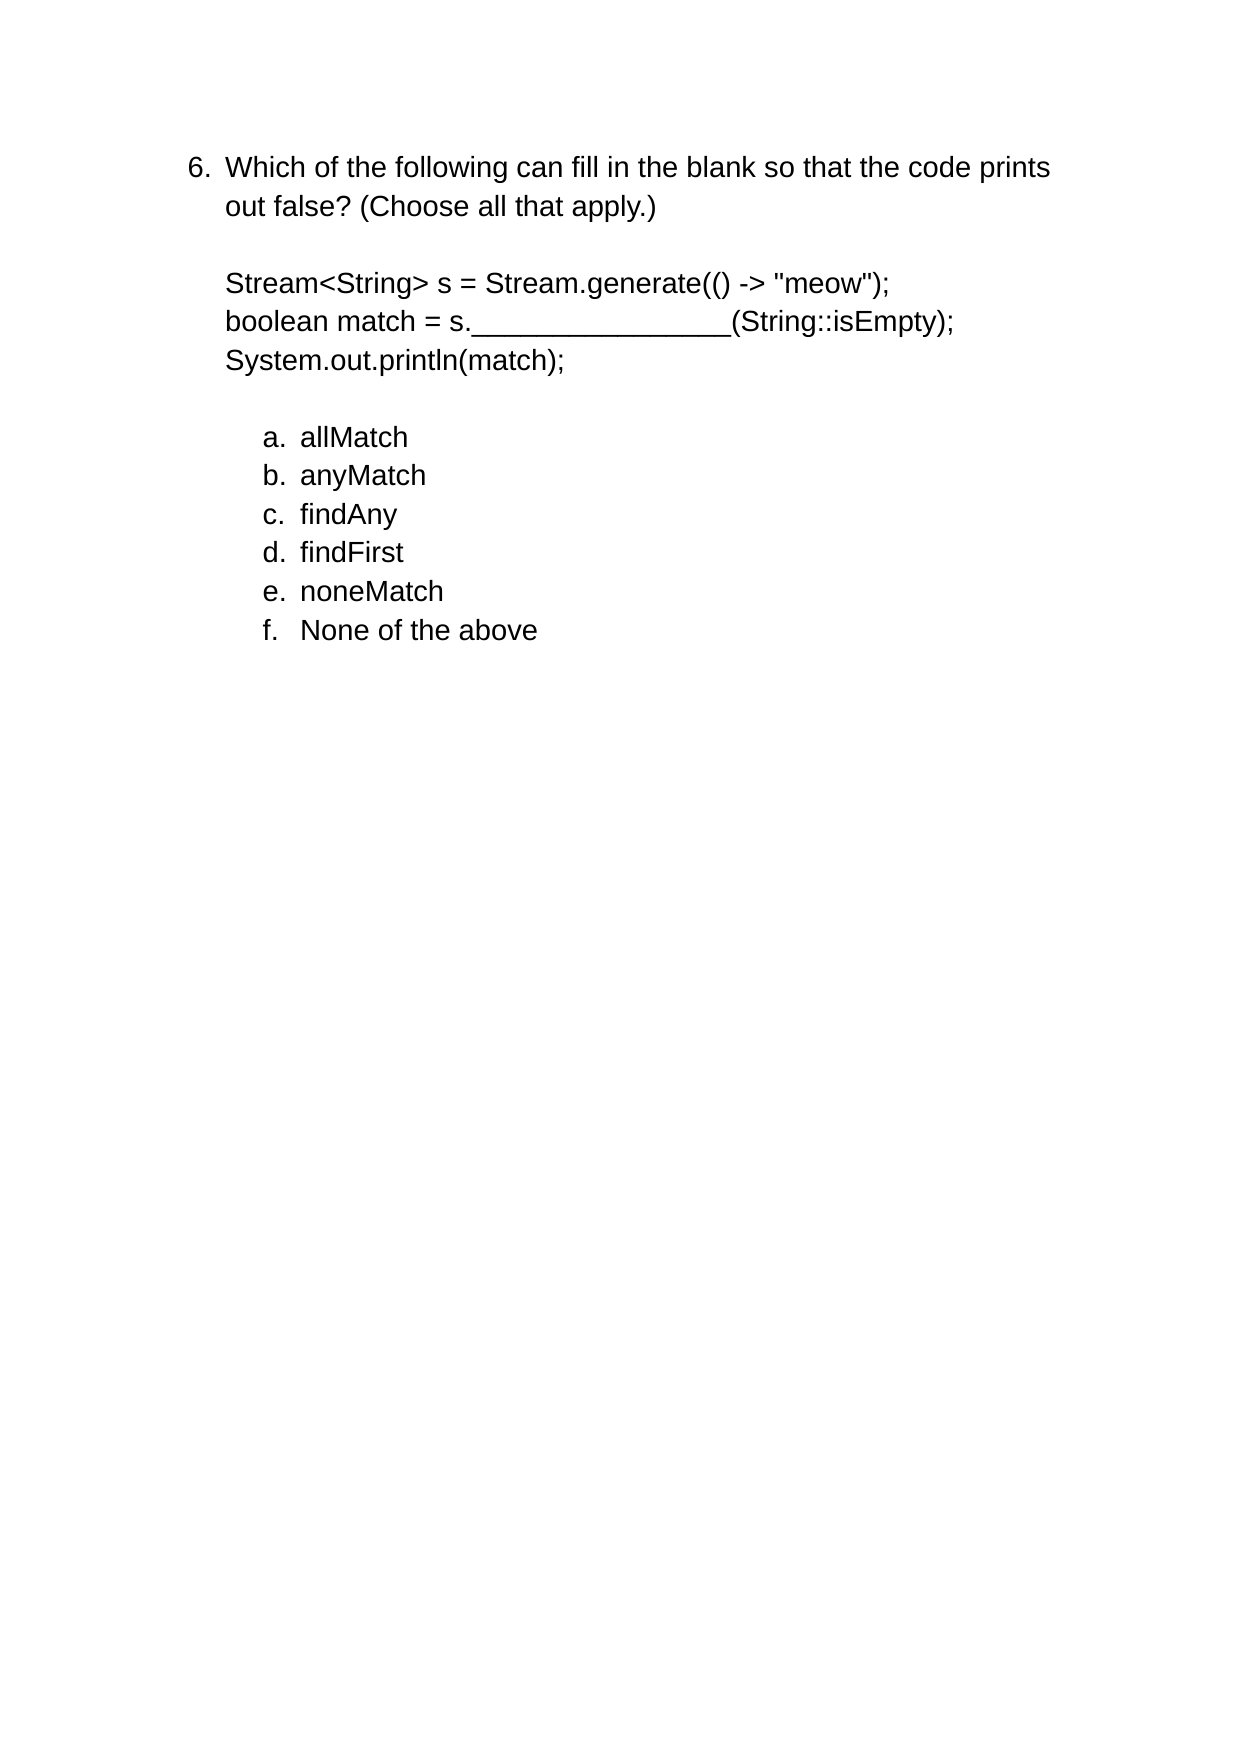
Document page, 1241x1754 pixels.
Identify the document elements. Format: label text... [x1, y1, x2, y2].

list Which of the following can fill in the blank so that the code prints out false? (Choose all that apply.) [187, 150, 1090, 222]
text boolean match = s.________________(String::isEmpty); [150, 304, 1090, 338]
list noneMatch [262, 574, 1090, 607]
text System.out.println(match); [150, 343, 1090, 376]
list anyMatch [262, 458, 1090, 492]
list findAny [262, 497, 1090, 530]
text Stream<String> s = Stream.generate(() -> "meow"); [150, 266, 1090, 299]
list allMatch [262, 420, 1090, 453]
list None of the above [262, 612, 1090, 646]
list findFirst [262, 535, 1090, 569]
